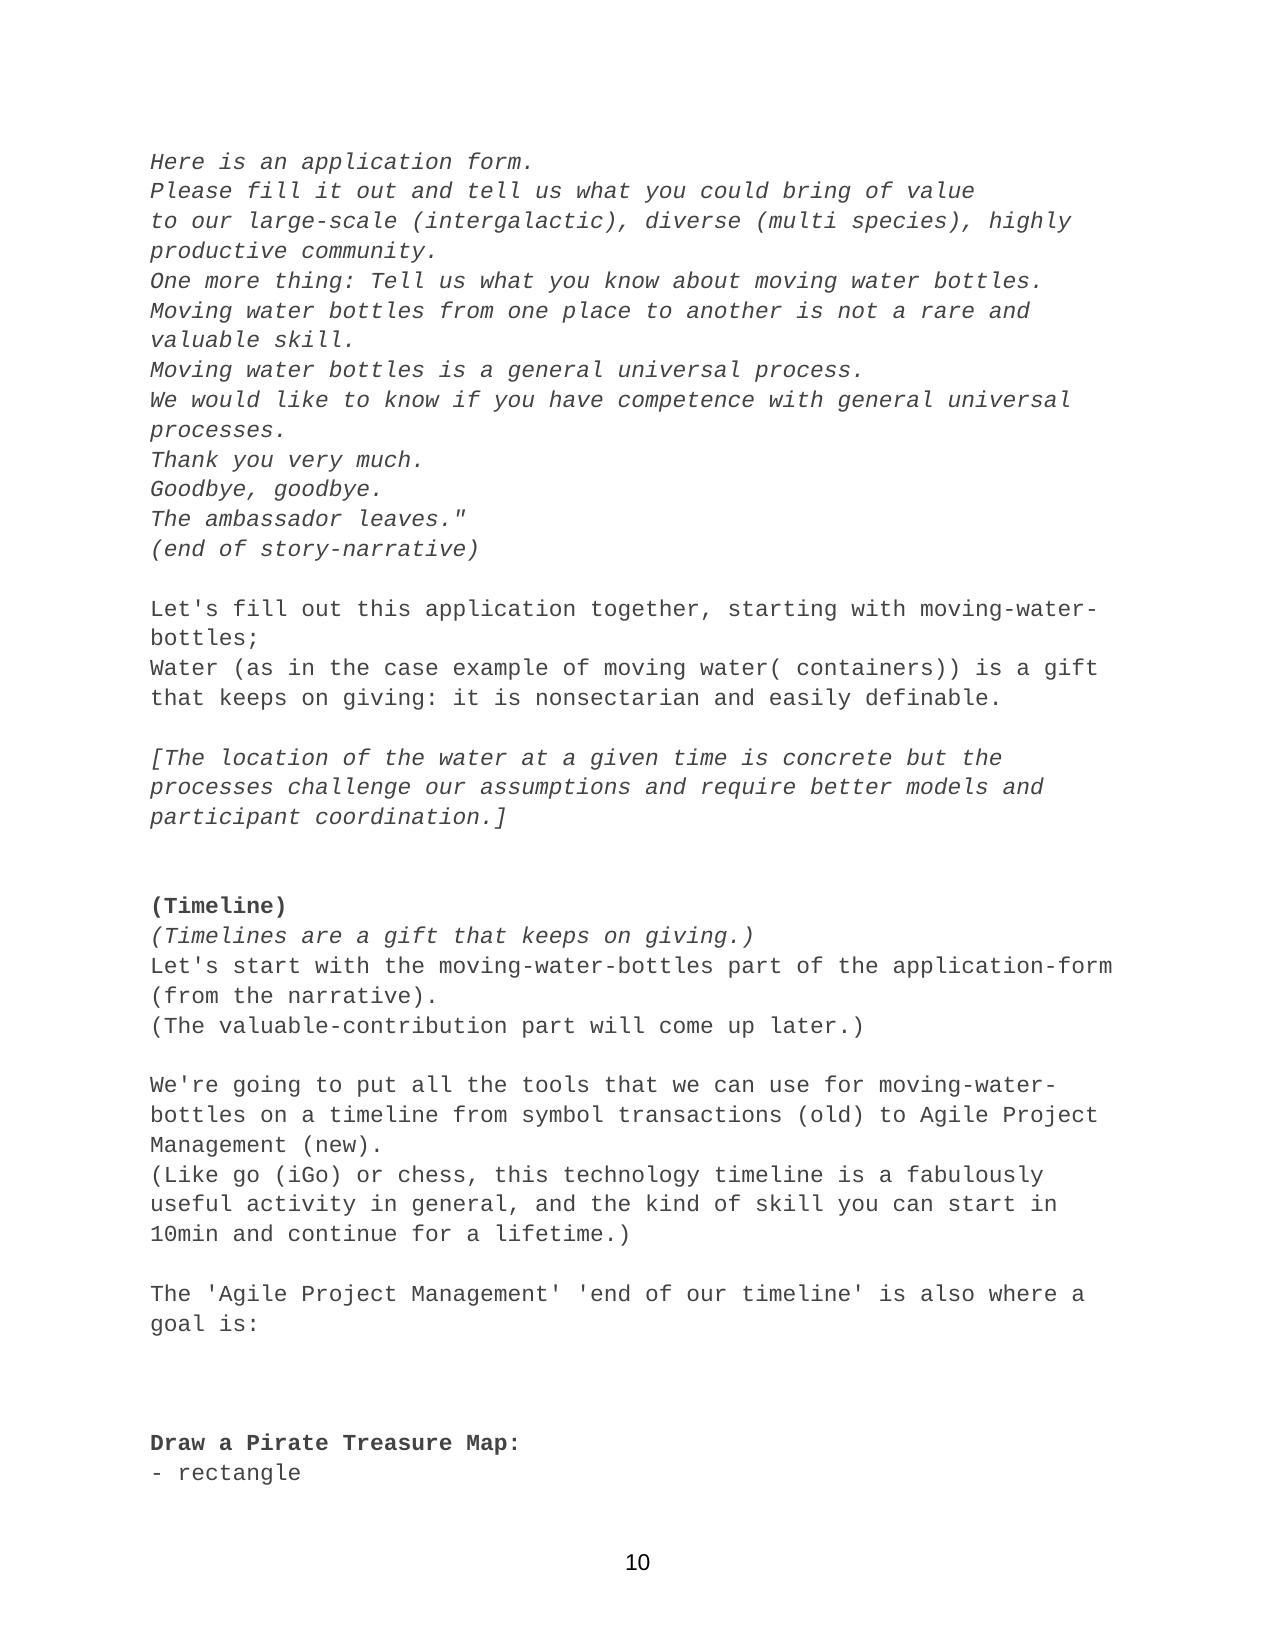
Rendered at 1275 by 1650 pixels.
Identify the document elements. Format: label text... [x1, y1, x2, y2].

text Moving water bottles from one place to another is not a rare and valuable skill. [150, 299, 1125, 355]
text Please fill it out and tell us what you could bring of value [150, 180, 1125, 206]
text (The valuable-contribution part will come up later.) [150, 1014, 1125, 1040]
text Let's fill out this application together, starting with moving-water-bottles; [150, 597, 1125, 653]
text Let's start with the moving-water-bottles part of the application-form (from the narrative). [150, 954, 1125, 1010]
text Goodbye, goodbye. [150, 478, 1125, 504]
text The 'Agile Project Management' 'end of our timeline' is also where a goal is: [150, 1282, 1125, 1338]
text - rectangle [150, 1461, 1125, 1487]
text (Timeline) [150, 895, 1125, 921]
text (Like go (iGo) or chess, this technology timeline is a fabulously useful activity in general, and the kind of skill you can start in 10min and continue for a lifetime.) [150, 1163, 1125, 1248]
text (end of story-narrative) [150, 537, 1125, 563]
text to our large-scale (intergalactic), diverse (multi species), highly productive community. [150, 209, 1125, 265]
text [The location of the water at a given time is concrete but the processes challenge our assumptions and require better models and participant coordination.] [150, 746, 1125, 831]
text We're going to put all the tools that we can use for moving-water-bottles on a timeline from symbol transactions (old) to Agile Project Management (new). [150, 1073, 1125, 1159]
text Thank you very much. [150, 448, 1125, 474]
text (Timelines are a gift that keeps on giving.) [150, 924, 1125, 951]
text Draw a Pirate Treasure Map: [150, 1431, 1125, 1457]
text Here is an application form. [150, 150, 1125, 176]
text The ambassador leaves." [150, 507, 1125, 533]
text Water (as in the case example of moving water( containers)) is a gift that keeps on giving: it is nonsectarian and easily definable. [150, 656, 1125, 712]
text One more thing: Tell us what you know about moving water bottles. [150, 269, 1125, 295]
text We would like to know if you have competence with general universal processes. [150, 388, 1125, 444]
text Moving water bottles is a general universal process. [150, 358, 1125, 384]
